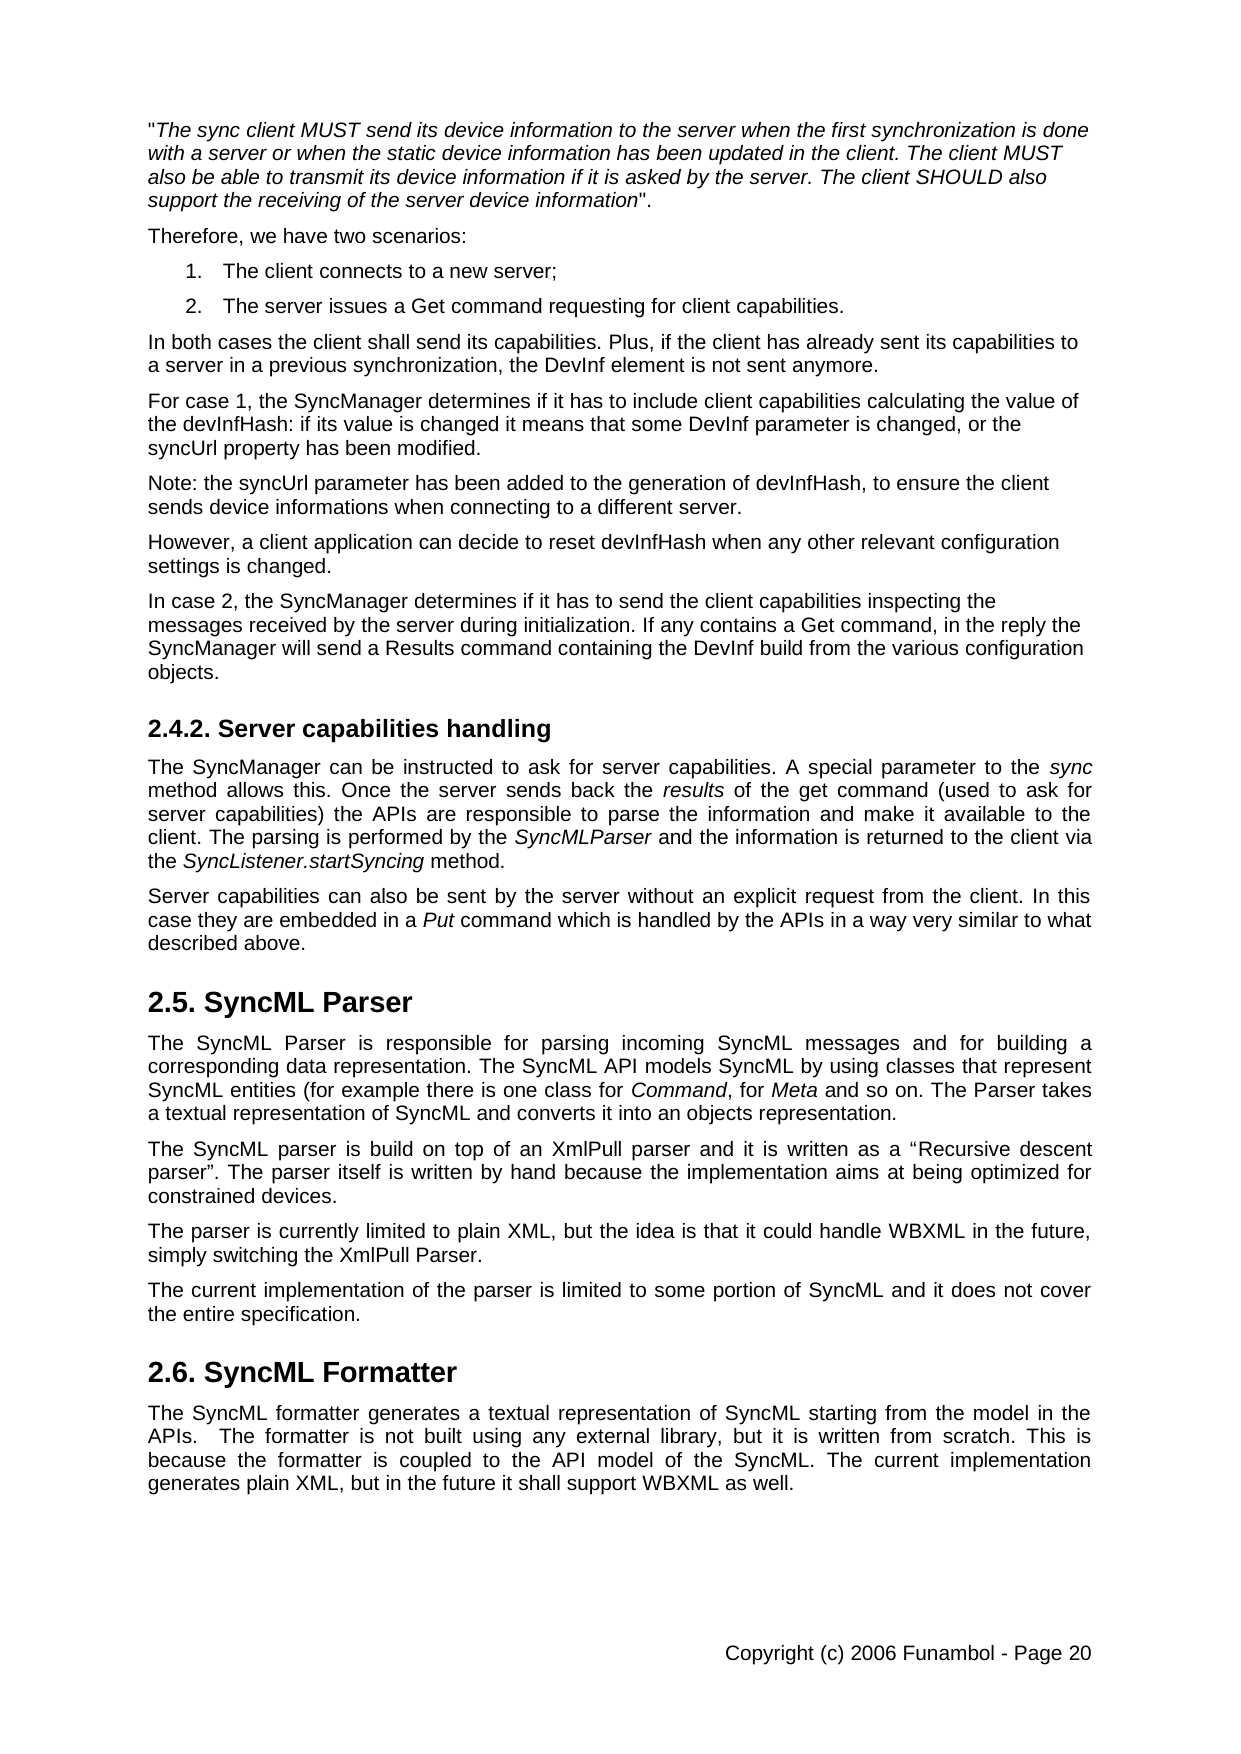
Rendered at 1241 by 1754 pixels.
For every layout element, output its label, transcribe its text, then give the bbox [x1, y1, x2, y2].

subtitle Server capabilities handling [148, 715, 1093, 743]
text However, a client application can decide to reset devInfHash when any other relevant configuration settings is changed. [148, 531, 1093, 578]
text The SyncML formatter generates a textual representation of SyncML starting from the model in the APIs. The formatter is not built using any external library, but it is written from scratch. This is because the formatter is coupled to the API model of the SyncML. The current implementation generates plain XML, but in the future it shall support WBXML as well. [148, 1401, 1093, 1495]
text In case 2, the SyncManager determines if it has to send the client capabilities inspecting the messages received by the server during initialization. If any contains a Get command, in the reply the SyncManager will send a Results command containing the DevInf build from the various configuration objects. [148, 590, 1093, 684]
text The parser is currently limited to plain XML, but the idea is that it could handle WBXML in the future, simply switching the XmlPull Parser. [148, 1219, 1093, 1267]
text Server capabilities can also be sent by the server without an explicit request from the client. In this case they are embedded in a Put command which is handled by the APIs in a way very similar to what described above. [148, 885, 1093, 955]
subtitle SyncML Formatter [148, 1356, 1093, 1389]
list The server issues a Get command requesting for client capabilities. [185, 295, 1093, 318]
text The current implementation of the parser is limited to some portion of SyncML and it does not cover the entire specification. [148, 1278, 1093, 1326]
subtitle SyncML Parser [148, 986, 1093, 1019]
text For case 1, the SyncManager determines if it has to include client capabilities calculating the value of the devInfHash: if its value is changed it means that some DevInf parameter is changed, or the syncUrl property has been modified. [148, 389, 1093, 460]
text "The sync client MUST send its device information to the server when the first synchronization is done with a server or when the static device information has been updated in the client. The client MUST also be able to transmit its device information if it is asked by the server. The client SHOULD also support the receiving of the server device information". [148, 118, 1093, 212]
text The SyncManager can be instructed to ask for server capabilities. A special parameter to the sync method allows this. Once the server sends back the results of the get command (used to ask for server capabilities) the APIs are responsible to parse the information and make it available to the client. The parsing is performed by the SyncMLParser and the information is returned to the client via the SyncListener.startSyncing method. [148, 755, 1093, 873]
text Therefore, we have two scenarios: [148, 224, 1093, 248]
text The SyncML Parser is responsible for parsing incoming SyncML messages and for building a corresponding data representation. The SyncML API models SyncML by using classes that represent SyncML entities (for example there is one class for Command, for Meta and so on. The Parser takes a textual representation of SyncML and converts it into an objects representation. [148, 1031, 1093, 1125]
list The client connects to a new server; [185, 259, 1093, 283]
text In both cases the client shall send its capabilities. Plus, if the client has already sent its capabilities to a server in a previous synchronization, the DevInf element is not sent anymore. [148, 330, 1093, 377]
text The SyncML parser is build on top of an XmlPull parser and it is written as a “Recursive descent parser”. The parser itself is written by hand because the implementation aims at being optimized for constrained devices. [148, 1137, 1093, 1208]
text Note: the syncUrl parameter has been added to the generation of devInfHash, to ensure the client sends device informations when connecting to a different server. [148, 472, 1093, 519]
